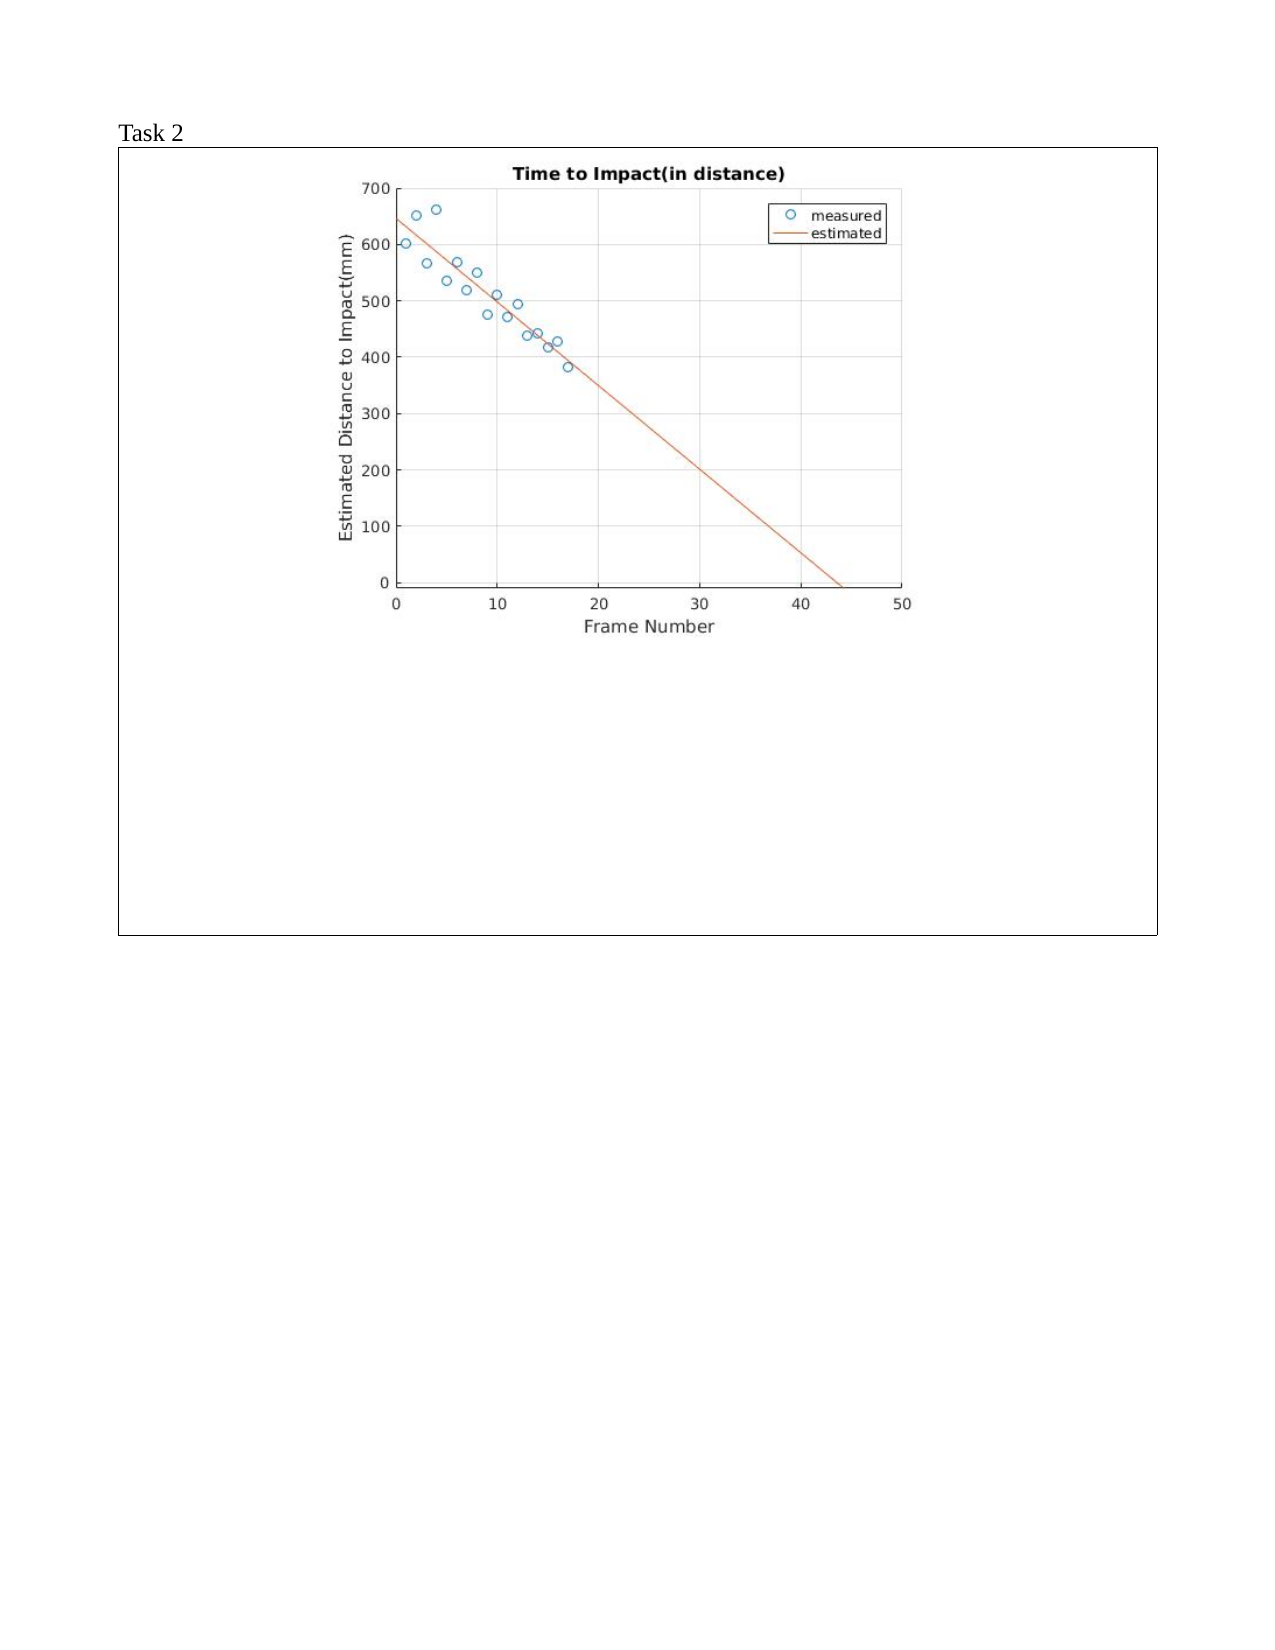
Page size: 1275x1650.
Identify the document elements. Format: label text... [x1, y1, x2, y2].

text Task 2 [118, 118, 1157, 147]
table_header [119, 148, 1157, 935]
picture [311, 152, 964, 642]
